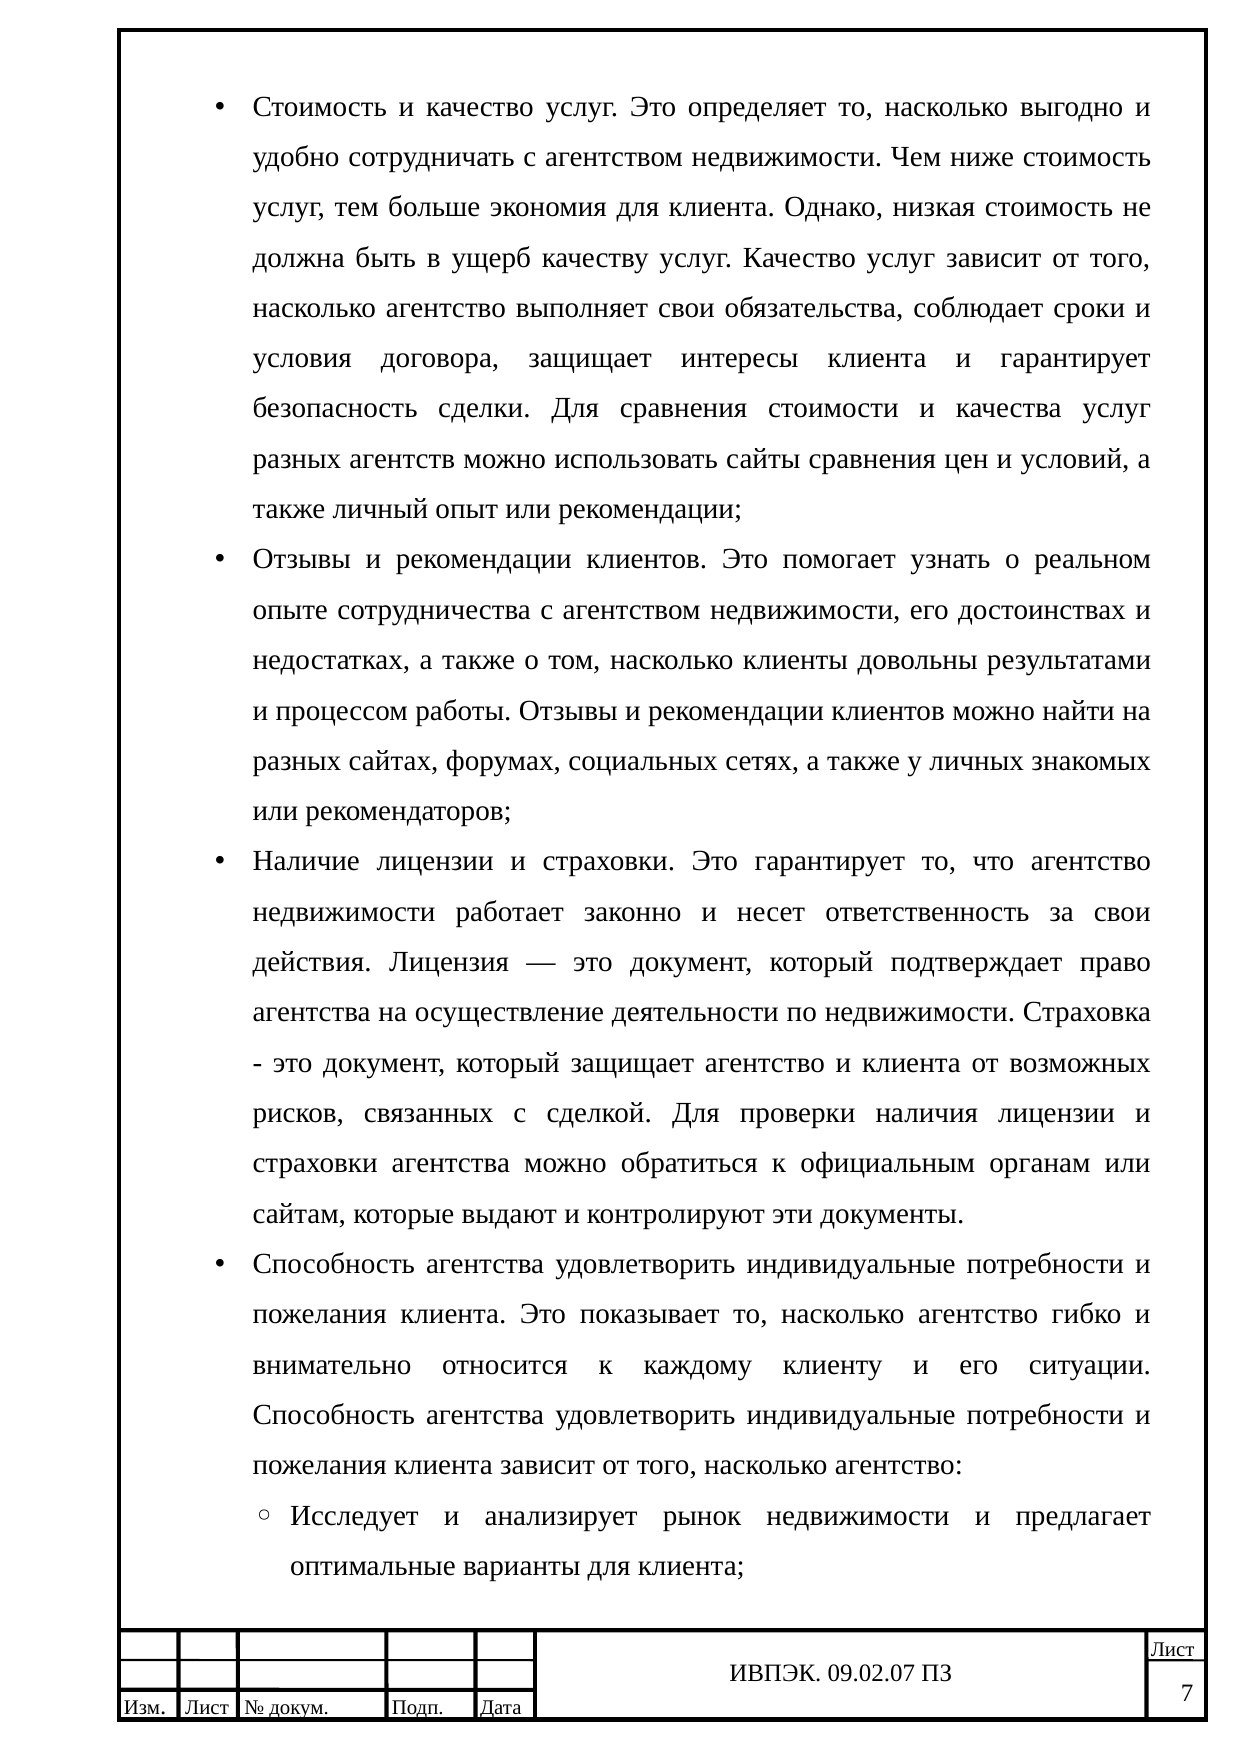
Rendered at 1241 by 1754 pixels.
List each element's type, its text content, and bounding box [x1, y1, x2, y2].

list Исследует и анализирует рынок недвижимости и предлагает оптимальные варианты для клиента; [252, 1498, 1152, 1582]
list Стоимость и качество услуг. Это определяет то, насколько выгодно и удобно сотрудничать с агентством недвижимости. Чем ниже стоимость услуг, тем больше экономия для клиента. Однако, низкая стоимость не должна быть в ущерб качеству услуг. Качество услуг зависит от того, насколько агентство выполняет свои обязательства, соблюдает сроки и условия договора, защищает интересы клиента и гарантирует безопасность сделки. Для сравнения стоимости и качества услуг разных агентств можно использовать сайты сравнения цен и условий, а также личный опыт или рекомендации; [215, 89, 1152, 525]
list Способность агентства удовлетворить индивидуальные потребности и пожелания клиента. Это показывает то, насколько агентство гибко и внимательно относится к каждому клиенту и его ситуации. Способность агентства удовлетворить индивидуальные потребности и пожелания клиента зависит от того, насколько агентство: [215, 1246, 1152, 1481]
list Наличие лицензии и страховки. Это гарантирует то, что агентство недвижимости работает законно и несет ответственность за свои действия. Лицензия — это документ, который подтверждает право агентства на осуществление деятельности по недвижимости. Страховка - это документ, который защищает агентство и клиента от возможных рисков, связанных с сделкой. Для проверки наличия лицензии и страховки агентства можно обратиться к официальным органам или сайтам, которые выдают и контролируют эти документы. [215, 843, 1152, 1229]
list Отзывы и рекомендации клиентов. Это помогает узнать о реальном опыте сотрудничества с агентством недвижимости, его достоинствах и недостатках, а также о том, насколько клиенты довольны результатами и процессом работы. Отзывы и рекомендации клиентов можно найти на разных сайтах, форумах, социальных сетях, а также у личных знакомых или рекомендаторов; [215, 542, 1152, 827]
